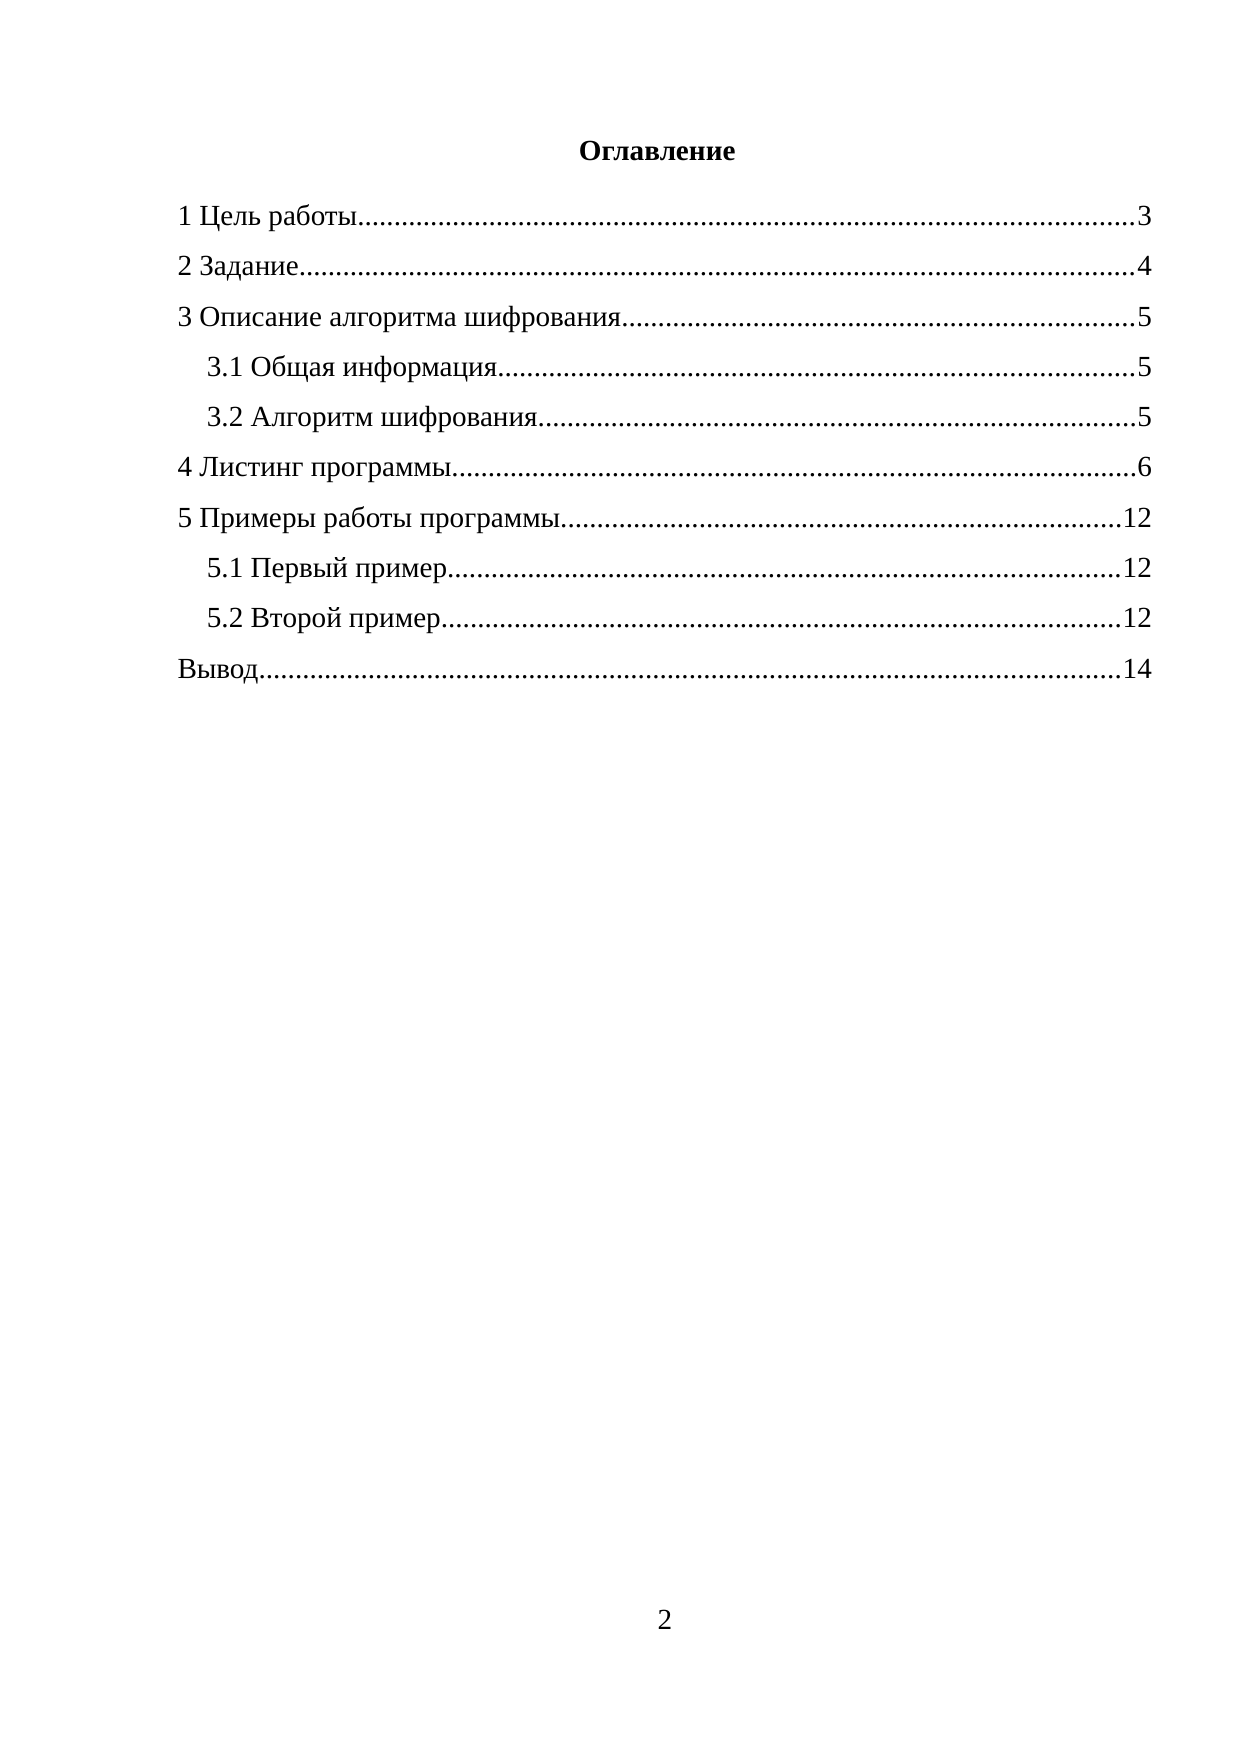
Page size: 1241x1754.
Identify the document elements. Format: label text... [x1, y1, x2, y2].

text 5 Примеры работы программы 12 [177, 500, 1152, 533]
text 3.2 Алгоритм шифрования 5 [207, 399, 1152, 433]
text 4 Листинг программы 6 [177, 449, 1152, 483]
text 2 Задание 4 [177, 248, 1152, 282]
text Вывод 14 [177, 651, 1152, 684]
title Оглавление [251, 133, 1063, 166]
text 1 Цель работы 3 [177, 198, 1152, 232]
text 5.1 Первый пример 12 [207, 550, 1152, 584]
text 5.2 Второй пример 12 [207, 601, 1152, 634]
text 3 Описание алгоритма шифрования 5 [177, 299, 1152, 332]
text 3.1 Общая информация 5 [207, 349, 1152, 382]
